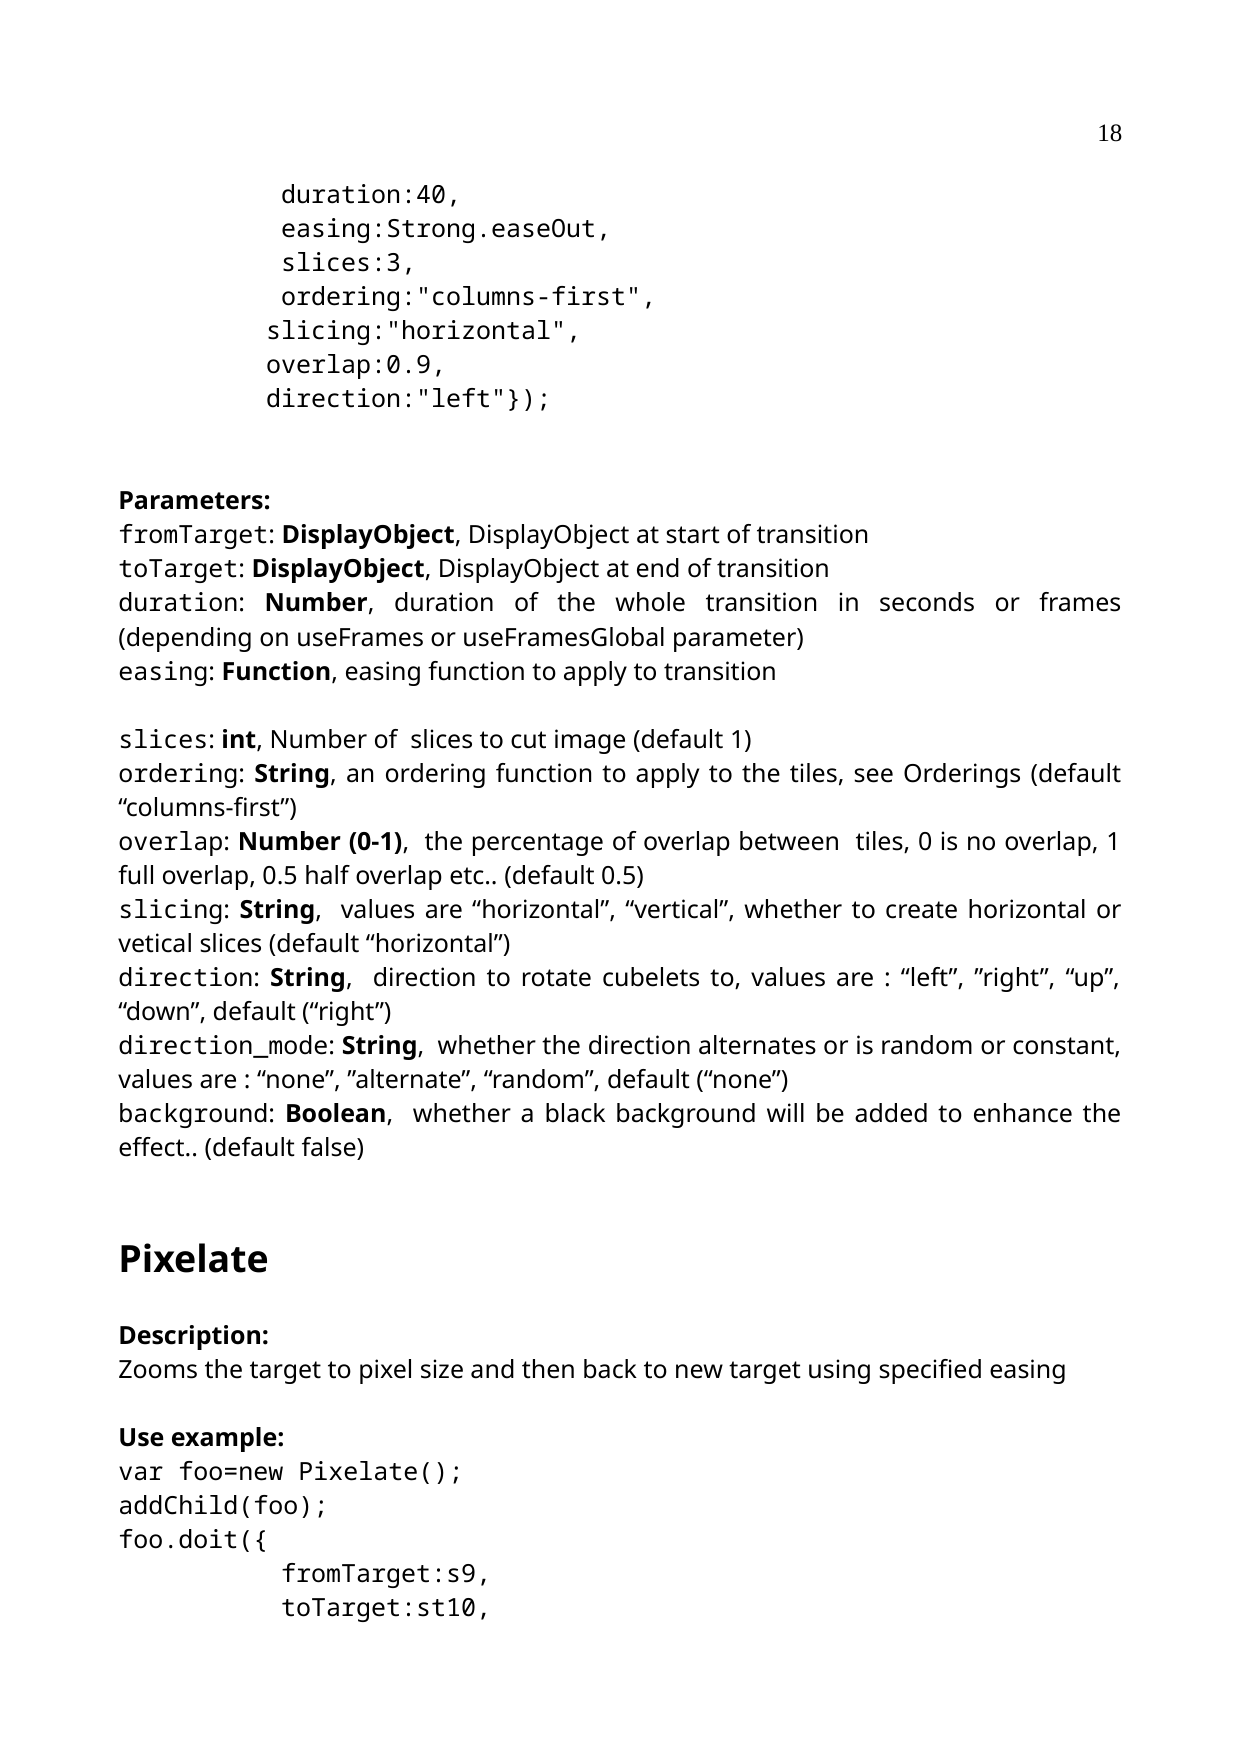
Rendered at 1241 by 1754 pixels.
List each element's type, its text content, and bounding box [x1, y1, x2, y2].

text easing:Strong.easeOut, [118, 210, 1122, 244]
text easing: Function, easing function to apply to transition [118, 653, 1122, 687]
text background: Boolean, whether a black background will be added to enhance the effect.. (default false) [118, 1096, 1122, 1164]
text slices: int, Number of slices to cut image (default 1) [118, 721, 1122, 755]
text direction_mode: String, whether the direction alternates or is random or constant, values are : “none”, ”alternate”, “random”, default (“none”) [118, 1028, 1122, 1096]
text duration:40, [118, 176, 1122, 210]
text direction: String, direction to rotate cubelets to, values are : “left”, ”right”, “up”, “down”, default (“right”) [118, 960, 1122, 1028]
text toTarget: DisplayObject, DisplayObject at end of transition [118, 551, 1122, 585]
text slicing:"horizontal", [118, 313, 1122, 347]
text var foo=new Pixelate(); [118, 1454, 1122, 1488]
text Zooms the target to pixel size and then back to new target using specified easing [118, 1351, 1122, 1386]
text direction:"left"}); [118, 381, 1122, 415]
text Pixelate [118, 1232, 1122, 1283]
text foo.doit({ [118, 1522, 1122, 1556]
text Description: [118, 1317, 1122, 1351]
text Use example: [118, 1419, 1122, 1454]
text duration: Number, duration of the whole transition in seconds or frames (depending on useFrames or useFramesGlobal parameter) [118, 585, 1122, 653]
text slices:3, [118, 244, 1122, 278]
text toTarget:st10, [118, 1590, 1122, 1624]
text overlap: Number (0-1), the percentage of overlap between tiles, 0 is no overlap, 1 full overlap, 0.5 half overlap etc.. (default 0.5) [118, 823, 1122, 892]
text addChild(foo); [118, 1488, 1122, 1522]
text slicing: String, values are “horizontal”, “vertical”, whether to create horizontal or vetical slices (default “horizontal”) [118, 892, 1122, 960]
text ordering: String, an ordering function to apply to the tiles, see Orderings (default “columns-first”) [118, 755, 1122, 823]
text Parameters: [118, 483, 1122, 517]
text ordering:"columns-first", [118, 278, 1122, 313]
text fromTarget:s9, [118, 1556, 1122, 1590]
text fromTarget: DisplayObject, DisplayObject at start of transition [118, 517, 1122, 551]
text overlap:0.9, [118, 347, 1122, 381]
